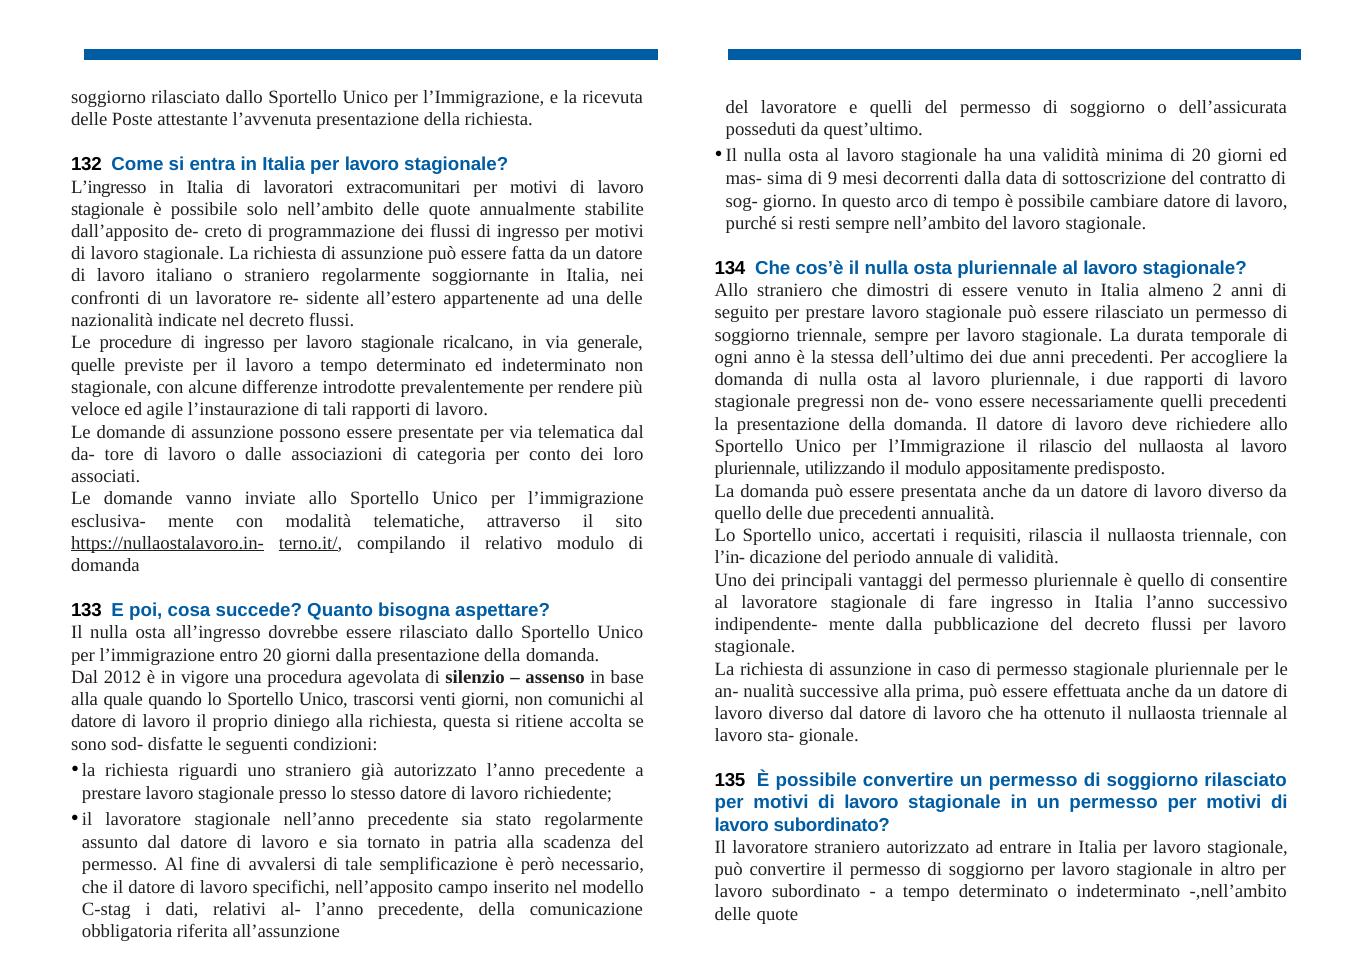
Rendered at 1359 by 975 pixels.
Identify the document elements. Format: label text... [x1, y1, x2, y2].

text Dal 2012 è in vigore una procedura agevolata di silenzio – assenso in base alla quale quando lo Sportello Unico, trascorsi venti giorni, non comunichi al datore di lavoro il proprio diniego alla richiesta, questa si ritiene accolta se sono sod- disfatte le seguenti condizioni: [71, 666, 644, 754]
subtitle Come si entra in Italia per lavoro stagionale? [71, 153, 648, 174]
subtitle È possibile convertire un permesso di soggiorno rilasciato per motivi di lavoro stagionale in un permesso per motivi di lavoro subordinato? [714, 769, 1288, 835]
text L’ingresso in Italia di lavoratori extracomunitari per motivi di lavoro stagionale è possibile solo nell’ambito delle quote annualmente stabilite dall’apposito de- creto di programmazione dei flussi di ingresso per motivi di lavoro stagionale. La richiesta di assunzione può essere fatta da un datore di lavoro italiano o straniero regolarmente soggiornante in Italia, nei confronti di un lavoratore re- sidente all’estero appartenente ad una delle nazionalità indicate nel decreto flussi. [71, 176, 644, 330]
text Le domande di assunzione possono essere presentate per via telematica dal da- tore di lavoro o dalle associazioni di categoria per conto dei loro associati. [71, 421, 644, 486]
subtitle Che cos’è il nulla osta pluriennale al lavoro stagionale? [714, 257, 1339, 278]
list la richiesta riguardi uno straniero già autorizzato l’anno precedente a prestare lavoro stagionale presso lo stesso datore di lavoro richiedente; [71, 755, 644, 803]
subtitle E poi, cosa succede? Quanto bisogna aspettare? [71, 599, 648, 620]
text Le domande vanno inviate allo Sportello Unico per l’immigrazione esclusiva- mente con modalità telematiche, attraverso il sito https://nullaostalavoro.in- terno.it/, compilando il relativo modulo di domanda [71, 487, 644, 575]
list il lavoratore stagionale nell’anno precedente sia stato regolarmente assunto dal datore di lavoro e sia tornato in patria alla scadenza del permesso. Al fine di avvalersi di tale semplificazione è però necessario, che il datore di lavoro specifichi, nell’apposito campo inserito nel modello C-stag i dati, relativi al- l’anno precedente, della comunicazione obbligatoria riferita all’assunzione [71, 804, 644, 941]
text Il lavoratore straniero autorizzato ad entrare in Italia per lavoro stagionale, può convertire il permesso di soggiorno per lavoro stagionale in altro per lavoro subordinato - a tempo determinato o indeterminato -,nell’ambito delle quote [714, 836, 1288, 924]
text La domanda può essere presentata anche da un datore di lavoro diverso da quello delle due precedenti annualità. [714, 479, 1288, 523]
text Uno dei principali vantaggi del permesso pluriennale è quello di consentire al lavoratore stagionale di fare ingresso in Italia l’anno successivo indipendente- mente dalla pubblicazione del decreto flussi per lavoro stagionale. [714, 569, 1288, 657]
text soggiorno rilasciato dallo Sportello Unico per l’Immigrazione, e la ricevuta delle Poste attestante l’avvenuta presentazione della richiesta. [71, 86, 644, 130]
text del lavoratore e quelli del permesso di soggiorno o dell’assicurata posseduti da quest’ultimo. [725, 96, 1288, 139]
text Lo Sportello unico, accertati i requisiti, rilascia il nullaosta triennale, con l’in- dicazione del periodo annuale di validità. [714, 524, 1287, 568]
text Allo straniero che dimostri di essere venuto in Italia almeno 2 anni di seguito per prestare lavoro stagionale può essere rilasciato un permesso di soggiorno triennale, sempre per lavoro stagionale. La durata temporale di ogni anno è la stessa dell’ultimo dei due anni precedenti. Per accogliere la domanda di nulla osta al lavoro pluriennale, i due rapporti di lavoro stagionale pregressi non de- vono essere necessariamente quelli precedenti la presentazione della domanda. Il datore di lavoro deve richiedere allo Sportello Unico per l’Immigrazione il rilascio del nullaosta al lavoro pluriennale, utilizzando il modulo appositamente predisposto. [714, 279, 1288, 478]
list Il nulla osta al lavoro stagionale ha una validità minima di 20 giorni ed mas- sima di 9 mesi decorrenti dalla data di sottoscrizione del contratto di sog- giorno. In questo arco di tempo è possibile cambiare datore di lavoro, purché si resti sempre nell’ambito del lavoro stagionale. [714, 140, 1288, 233]
text La richiesta di assunzione in caso di permesso stagionale pluriennale per le an- nualità successive alla prima, può essere effettuata anche da un datore di lavoro diverso dal datore di lavoro che ha ottenuto il nullaosta triennale al lavoro sta- gionale. [714, 658, 1288, 746]
text Il nulla osta all’ingresso dovrebbe essere rilasciato dallo Sportello Unico per l’immigrazione entro 20 giorni dalla presentazione della domanda. [71, 621, 644, 665]
text Le procedure di ingresso per lavoro stagionale ricalcano, in via generale, quelle previste per il lavoro a tempo determinato ed indeterminato non stagionale, con alcune differenze introdotte prevalentemente per rendere più veloce ed agile l’instaurazione di tali rapporti di lavoro. [71, 331, 644, 419]
